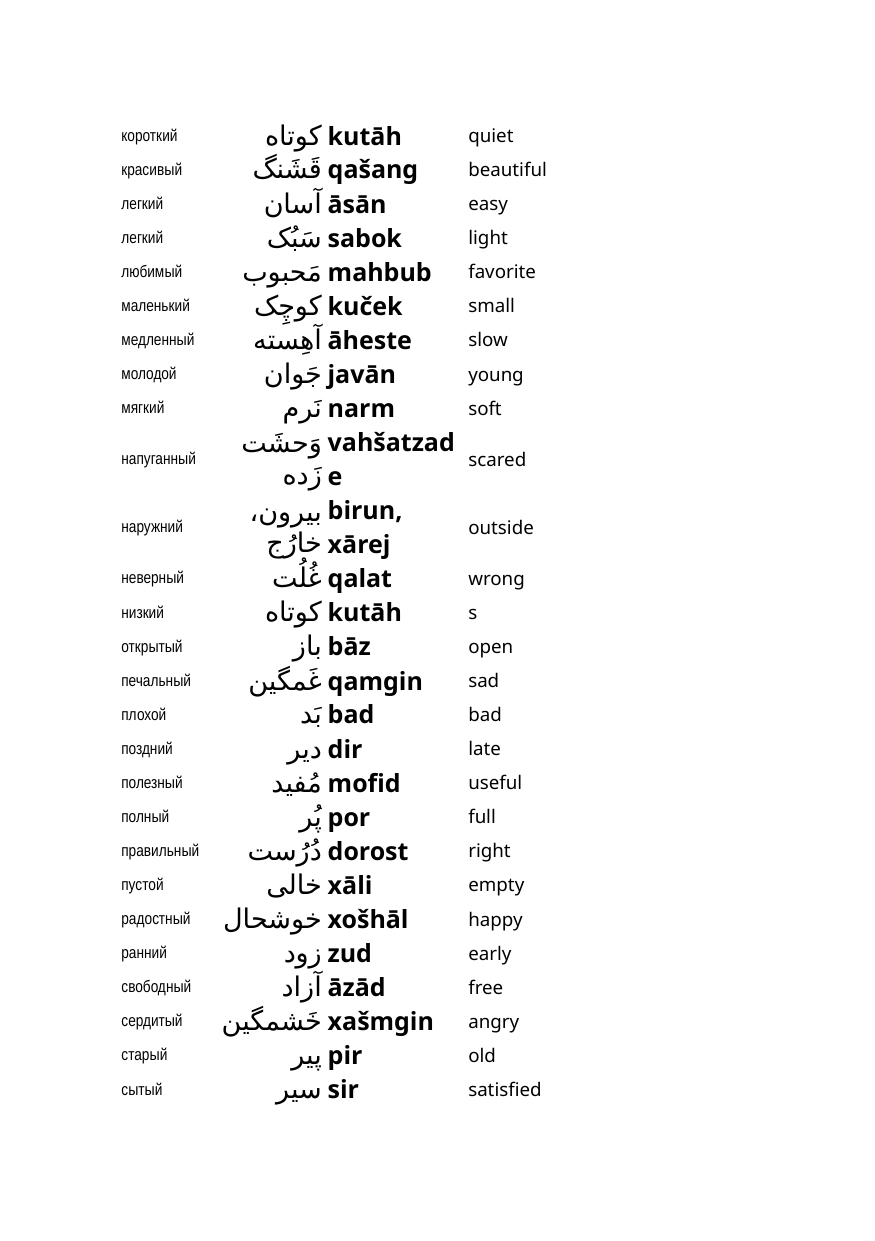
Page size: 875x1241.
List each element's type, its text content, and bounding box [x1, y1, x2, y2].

table_cell dir [324, 731, 465, 765]
table_cell bāz [324, 629, 465, 663]
table_cell сердитый [118, 1004, 202, 1038]
table_cell birun, xārej [324, 493, 465, 561]
table_cell دُرُست [203, 834, 324, 867]
table_cell right [465, 834, 559, 867]
table_cell полный [118, 799, 202, 833]
table_cell beautiful [465, 152, 559, 186]
table_cell زود [203, 936, 324, 970]
table_cell s [465, 595, 559, 629]
table_cell narm [324, 391, 465, 425]
table_cell کوچِک [203, 289, 324, 322]
table_cell open [465, 629, 559, 663]
table_cell سیر [203, 1072, 324, 1106]
table_cell пустой [118, 868, 202, 902]
table_cell soft [465, 391, 559, 425]
table_cell جَوان [203, 357, 324, 391]
table_cell بیرون، خارُج [203, 493, 324, 561]
table_cell kutāh [324, 118, 465, 152]
table_cell slow [465, 323, 559, 357]
table_cell xašmgin [324, 1004, 465, 1038]
table_cell qašang [324, 152, 465, 186]
table_cell qamgin [324, 663, 465, 697]
table_cell خَشمگین [203, 1004, 324, 1038]
table_cell easy [465, 186, 559, 220]
table_cell kuček [324, 289, 465, 322]
table_cell pir [324, 1038, 465, 1072]
table_cell короткий [118, 118, 202, 152]
table_cell satisfied [465, 1072, 559, 1106]
table_cell کوتاه [203, 118, 324, 152]
table_cell سَبُک [203, 220, 324, 254]
table_cell sir [324, 1072, 465, 1106]
table_cell mahbub [324, 254, 465, 288]
table_cell کوتاه [203, 595, 324, 629]
table_cell kutāh [324, 595, 465, 629]
table_cell quiet [465, 118, 559, 152]
table_cell полезный [118, 765, 202, 799]
table_cell āheste [324, 323, 465, 357]
table_cell sabok [324, 220, 465, 254]
table_cell радостный [118, 902, 202, 936]
table_cell غَمگین [203, 663, 324, 697]
table_cell наружний [118, 493, 202, 561]
table_cell qalat [324, 561, 465, 595]
table_cell плохой [118, 697, 202, 731]
table_cell مَحبوب [203, 254, 324, 288]
table_cell легкий [118, 220, 202, 254]
table_cell useful [465, 765, 559, 799]
table_cell free [465, 970, 559, 1004]
table_cell правильный [118, 834, 202, 867]
table_cell неверный [118, 561, 202, 595]
table_cell bad [324, 697, 465, 731]
table_cell favorite [465, 254, 559, 288]
table_cell любимый [118, 254, 202, 288]
table_cell غُلُت [203, 561, 324, 595]
table_cell sad [465, 663, 559, 697]
table_cell por [324, 799, 465, 833]
table_cell поздний [118, 731, 202, 765]
table_cell آزاد [203, 970, 324, 1004]
table_cell happy [465, 902, 559, 936]
table_cell низкий [118, 595, 202, 629]
table_cell پُر [203, 799, 324, 833]
table_cell печальный [118, 663, 202, 697]
table_cell بَد [203, 697, 324, 731]
table_cell young [465, 357, 559, 391]
table_cell scared [465, 425, 559, 493]
table_cell light [465, 220, 559, 254]
table_cell āzād [324, 970, 465, 1004]
table_cell легкий [118, 186, 202, 220]
table_cell напуганный [118, 425, 202, 493]
table_cell свободный [118, 970, 202, 1004]
table_cell xāli [324, 868, 465, 902]
table_cell красивый [118, 152, 202, 186]
table_cell dorost [324, 834, 465, 867]
table_cell wrong [465, 561, 559, 595]
table_cell angry [465, 1004, 559, 1038]
table_cell خوشحال [203, 902, 324, 936]
table_cell открытый [118, 629, 202, 663]
table_cell early [465, 936, 559, 970]
table_cell نَرم [203, 391, 324, 425]
table_cell мягкий [118, 391, 202, 425]
table_cell small [465, 289, 559, 322]
table_cell старый [118, 1038, 202, 1072]
table_cell mofid [324, 765, 465, 799]
table_cell آهِسته [203, 323, 324, 357]
table_cell javān [324, 357, 465, 391]
table_cell молодой [118, 357, 202, 391]
table_cell وَحشَت زَده [203, 425, 324, 493]
table_cell old [465, 1038, 559, 1072]
table_cell late [465, 731, 559, 765]
table_cell قَشَنگ [203, 152, 324, 186]
table_cell پیر [203, 1038, 324, 1072]
table_cell full [465, 799, 559, 833]
table_cell zud [324, 936, 465, 970]
table_cell медленный [118, 323, 202, 357]
table_cell bad [465, 697, 559, 731]
table_cell outside [465, 493, 559, 561]
table_cell مُفید [203, 765, 324, 799]
table_cell сытый [118, 1072, 202, 1106]
table_cell empty [465, 868, 559, 902]
table_cell āsān [324, 186, 465, 220]
table_cell خالی [203, 868, 324, 902]
table_cell vahšatzade [324, 425, 465, 493]
table_cell آسان [203, 186, 324, 220]
table_cell باز [203, 629, 324, 663]
table_cell ранний [118, 936, 202, 970]
table_cell маленький [118, 289, 202, 322]
table_cell xošhāl [324, 902, 465, 936]
table_cell دیر [203, 731, 324, 765]
